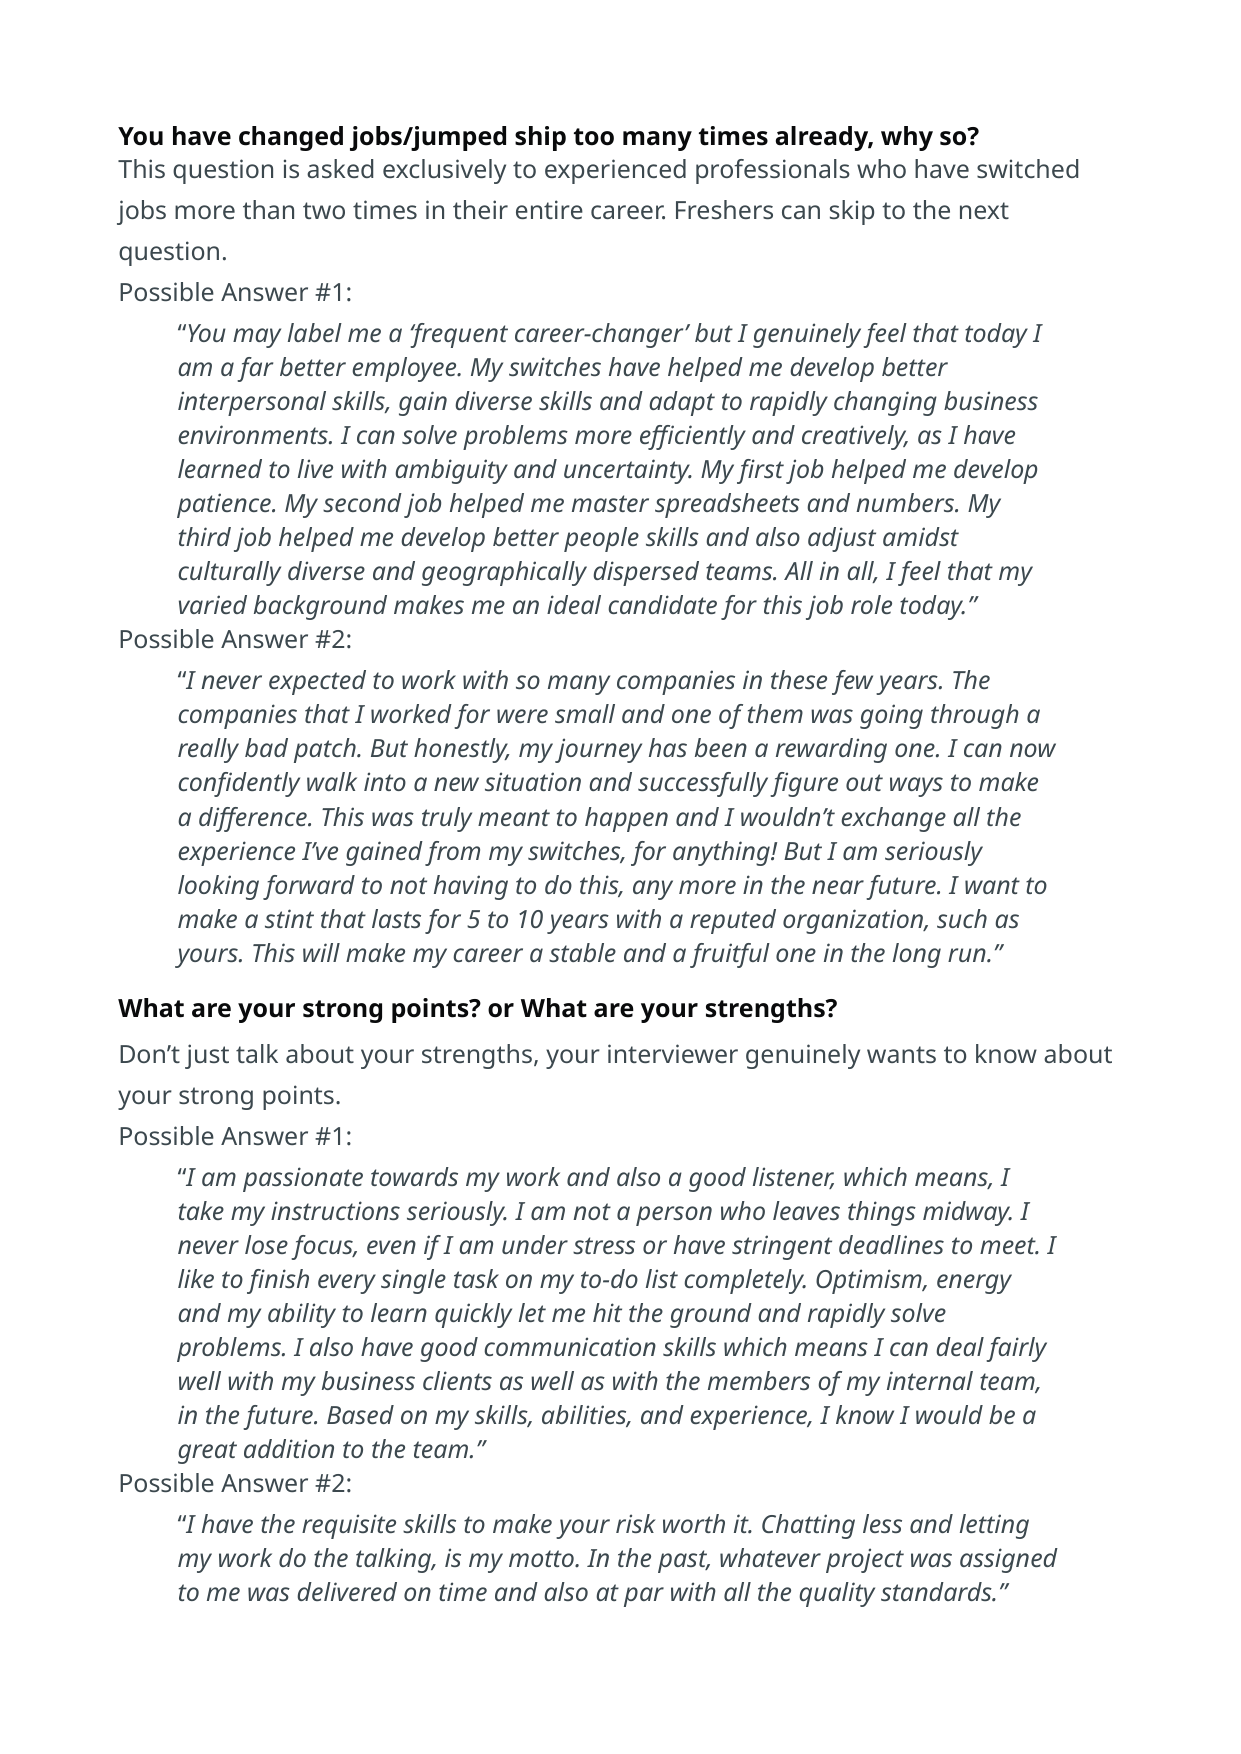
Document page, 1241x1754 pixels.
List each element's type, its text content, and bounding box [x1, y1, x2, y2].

text Don’t just talk about your strengths, your interviewer genuinely wants to know about your strong points. [118, 1037, 1122, 1112]
text This question is asked exclusively to experienced professionals who have switched jobs more than two times in their entire career. Freshers can skip to the next question. [118, 152, 1122, 268]
text Possible Answer #1: [118, 1118, 1122, 1153]
text Possible Answer #1: [118, 275, 1122, 309]
text “I have the requisite skills to make your risk worth it. Chatting less and letting my work do the talking, is my motto. In the past, whatever project was assigned to me was delivered on time and also at par with all the quality standards.” [177, 1507, 1063, 1609]
subtitle You have changed jobs/jumped ship too many times already, why so? [118, 118, 1122, 152]
text “You may label me a ‘frequent career-changer’ but I genuinely feel that today I am a far better employee. My switches have helped me develop better interpersonal skills, gain diverse skills and adapt to rapidly changing business environments. I can solve problems more efficiently and creatively, as I have learned to live with ambiguity and uncertainty. My first job helped me develop patience. My second job helped me master spreadsheets and numbers. My third job helped me develop better people skills and also adjust amidst culturally diverse and geographically dispersed teams. All in all, I feel that my varied background makes me an ideal candidate for this job role today.” [177, 316, 1063, 622]
text Possible Answer #2: [118, 622, 1122, 656]
text Possible Answer #2: [118, 1466, 1122, 1500]
text “I am passionate towards my work and also a good listener, which means, I take my instructions seriously. I am not a person who leaves things midway. I never lose focus, even if I am under stress or have stringent deadlines to meet. I like to finish every single task on my to-do list completely. Optimism, energy and my ability to learn quickly let me hit the ground and rapidly solve problems. I also have good communication skills which means I can deal fairly well with my business clients as well as with the members of my internal team, in the future. Based on my skills, abilities, and experience, I know I would be a great addition to the team.” [177, 1159, 1063, 1466]
subtitle What are your strong points? or What are your strengths? [118, 990, 1122, 1024]
text “I never expected to work with so many companies in these few years. The companies that I worked for were small and one of them was going through a really bad patch. But honestly, my journey has been a rewarding one. I can now confidently walk into a new situation and successfully figure out ways to make a difference. This was truly meant to happen and I wouldn’t exchange all the experience I’ve gained from my switches, for anything! But I am seriously looking forward to not having to do this, any more in the near future. I want to make a stint that lasts for 5 to 10 years with a reputed organization, such as yours. This will make my career a stable and a fruitful one in the long run.” [177, 663, 1063, 969]
